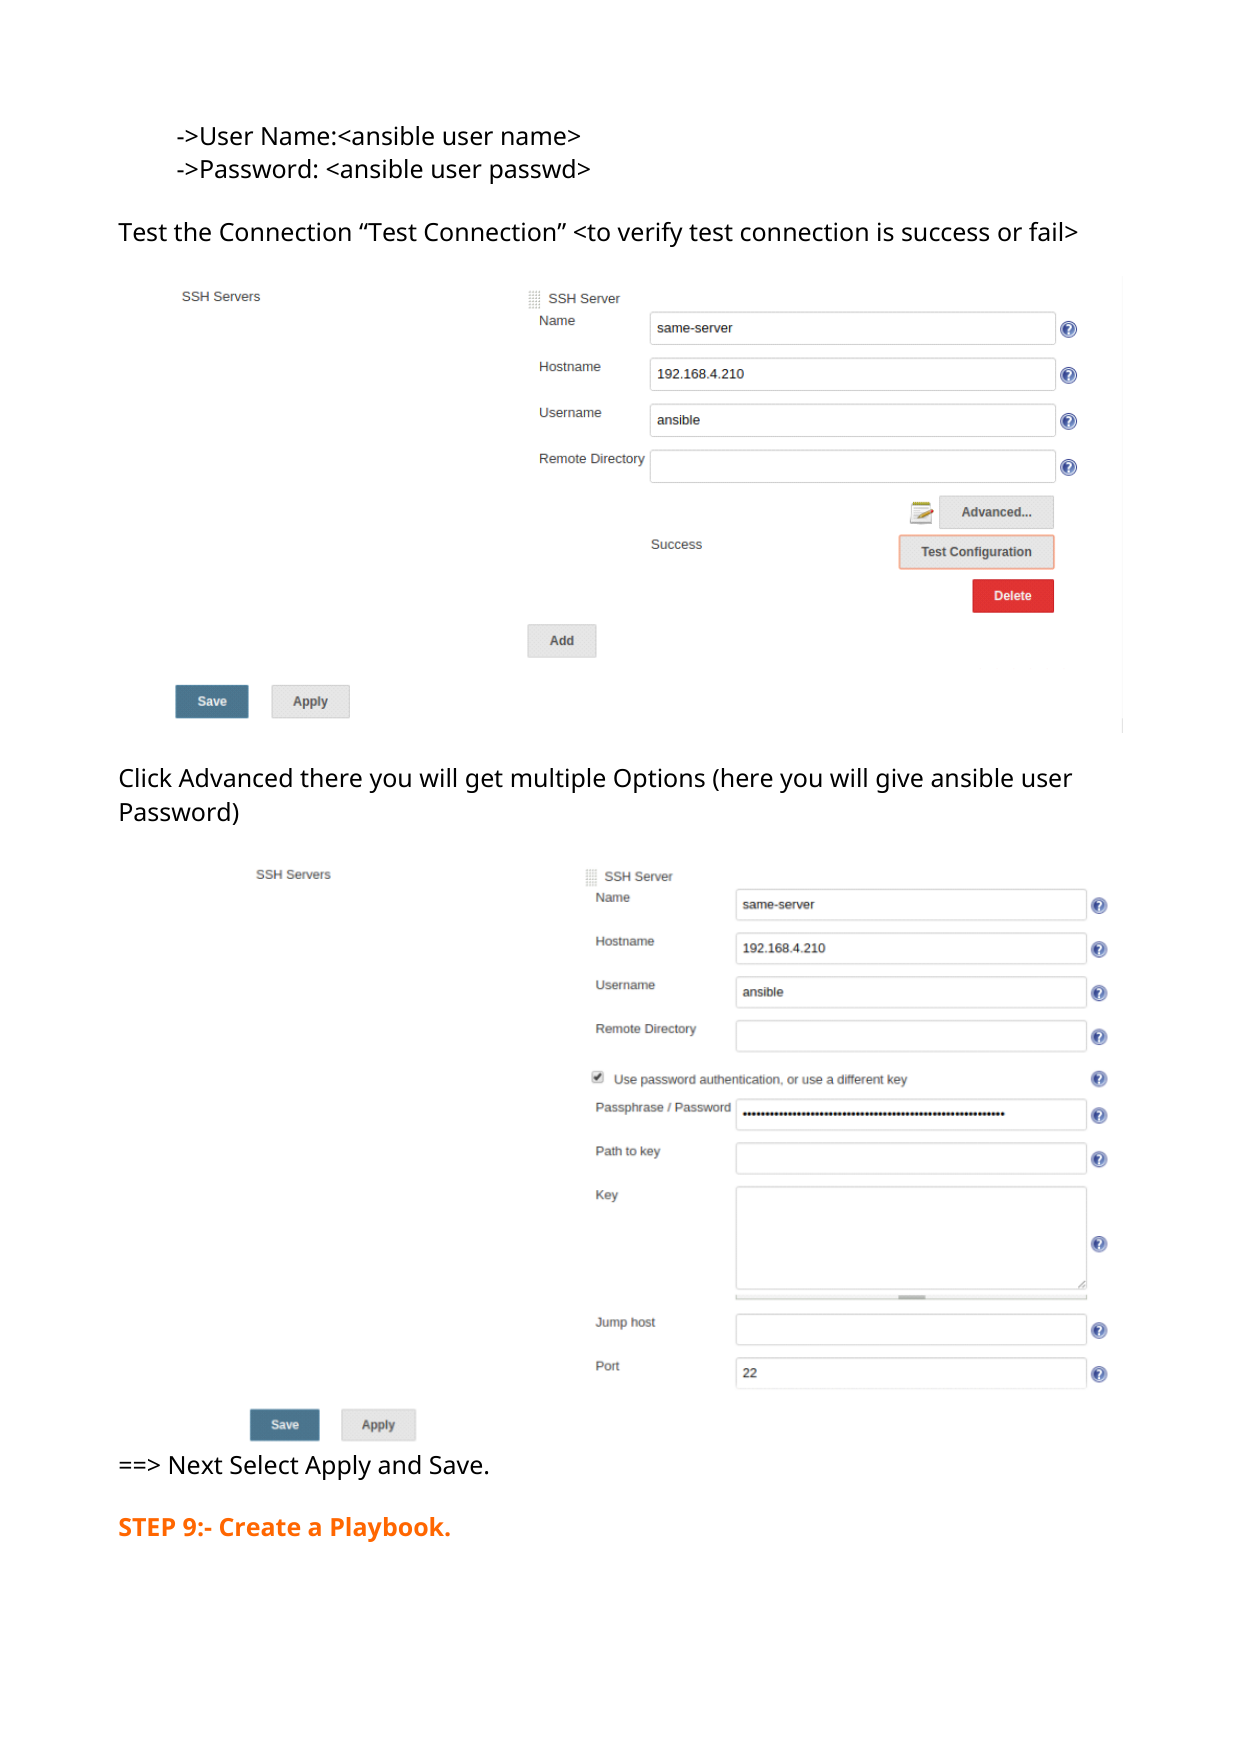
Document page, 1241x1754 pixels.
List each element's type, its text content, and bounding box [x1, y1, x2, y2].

text ->User Name:<ansible user name> [118, 118, 1122, 152]
text ->Password: <ansible user passwd> [118, 152, 1122, 186]
text ==> Next Select Apply and Save. [118, 1448, 1122, 1481]
text Test the Connection “Test Connection” <to verify test connection is success or fail> [118, 214, 1122, 248]
text Click Advanced there you will get multiple Options (here you will give ansible user Password) [118, 761, 1122, 829]
text STEP 9:- Create a Playbook. [118, 1509, 1122, 1543]
